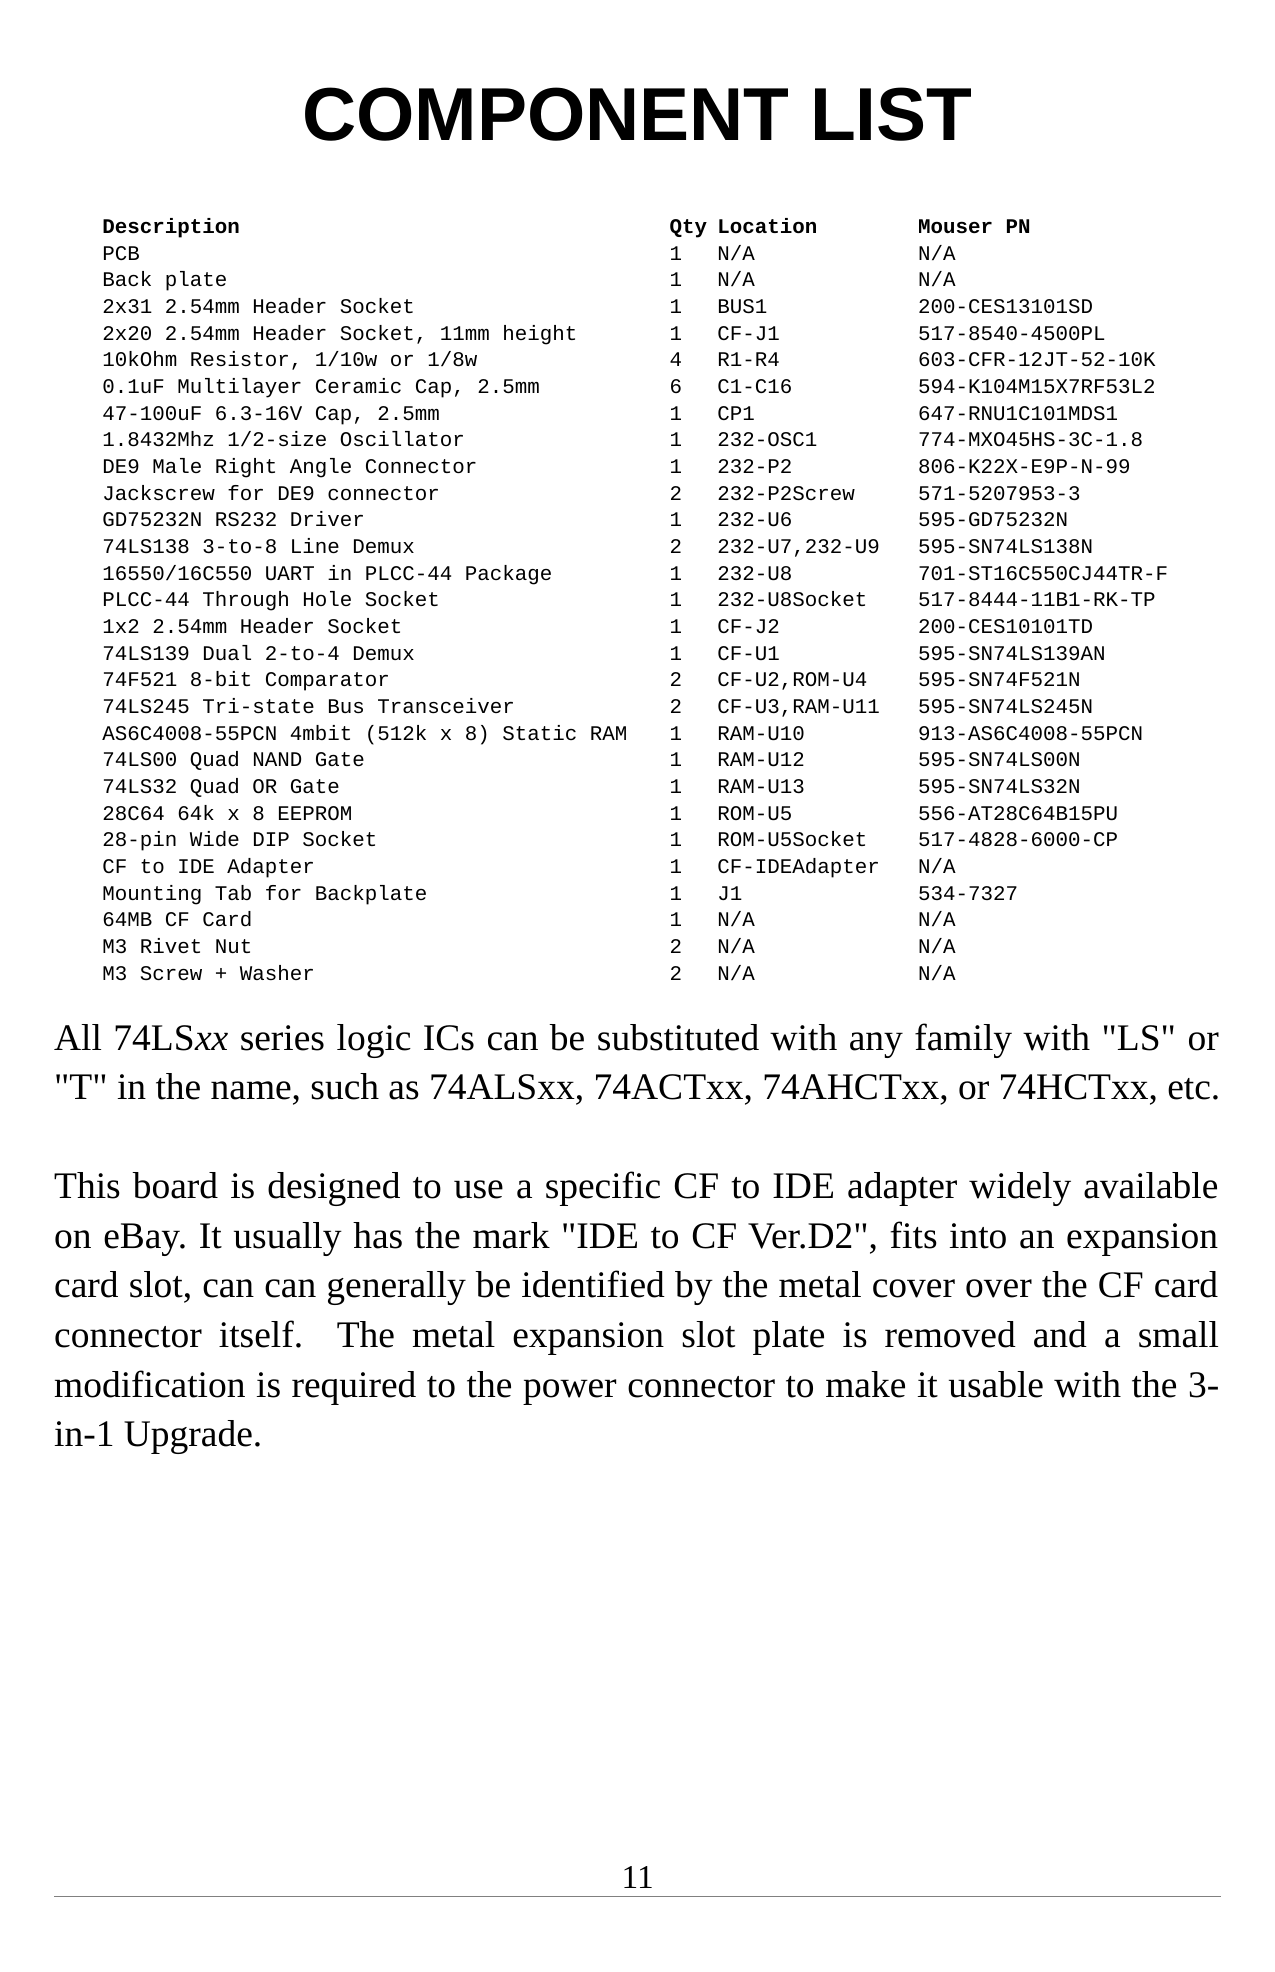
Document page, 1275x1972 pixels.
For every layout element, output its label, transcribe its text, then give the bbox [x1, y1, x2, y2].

table_cell R1-R4 [714, 346, 915, 373]
table_cell 232-U7,232-U9 [714, 533, 915, 559]
table_cell 571-5207953-3 [915, 480, 1176, 506]
table_cell N/A [714, 933, 915, 959]
table_cell 74LS32 Quad OR Gate [99, 773, 666, 799]
table_cell 1x2 2.54mm Header Socket [99, 613, 666, 639]
table_cell N/A [915, 933, 1176, 959]
table_cell 603-CFR-12JT-52-10K [915, 346, 1176, 373]
table_cell J1 [714, 880, 915, 906]
table_cell 2 [666, 480, 714, 506]
table_cell 232-P2Screw [714, 480, 915, 506]
table_cell 594-K104M15X7RF53L2 [915, 373, 1176, 399]
table_cell 232-P2 [714, 453, 915, 479]
table_cell RAM-U13 [714, 773, 915, 799]
table_cell 28-pin Wide DIP Socket [99, 826, 666, 853]
table_cell 1 [666, 773, 714, 799]
table_cell 74LS139 Dual 2-to-4 Demux [99, 640, 666, 666]
table_cell 74LS138 3-to-8 Line Demux [99, 533, 666, 559]
table_cell Back plate [99, 266, 666, 293]
table_cell CP1 [714, 400, 915, 426]
table_cell M3 Rivet Nut [99, 933, 666, 959]
table_cell Mounting Tab for Backplate [99, 880, 666, 906]
table_cell 1 [666, 426, 714, 453]
text All 74LSxx series logic ICs can be substituted with any family with "LS" or "T" in the name, such as 74ALSxx, 74ACTxx, 74AHCTxx, or 74HCTxx, etc. [54, 1015, 1221, 1108]
table_cell 534-7327 [915, 880, 1176, 906]
table_cell 6 [666, 373, 714, 399]
table_cell PCB [99, 240, 666, 266]
table_cell 701-ST16C550CJ44TR-F [915, 560, 1176, 586]
table_cell 556-AT28C64B15PU [915, 800, 1176, 826]
table_cell CF-U2,ROM-U4 [714, 666, 915, 693]
table_cell ROM-U5 [714, 800, 915, 826]
table_cell 0.1uF Multilayer Ceramic Cap, 2.5mm [99, 373, 666, 399]
table_cell 232-OSC1 [714, 426, 915, 453]
table_cell N/A [714, 240, 915, 266]
table_cell 4 [666, 346, 714, 373]
table_cell 1 [666, 293, 714, 319]
table_cell M3 Screw + Washer [99, 960, 666, 986]
table_cell Jackscrew for DE9 connector [99, 480, 666, 506]
table_cell 1 [666, 640, 714, 666]
table_cell 74LS245 Tri-state Bus Transceiver [99, 693, 666, 719]
table_cell 2x20 2.54mm Header Socket, 11mm height [99, 320, 666, 346]
table_cell 806-K22X-E9P-N-99 [915, 453, 1176, 479]
table_cell CF-J2 [714, 613, 915, 639]
table_cell 1 [666, 586, 714, 613]
table_cell 232-U8 [714, 560, 915, 586]
table_header Location [714, 213, 915, 239]
table_cell RAM-U12 [714, 746, 915, 773]
table_cell 595-SN74LS00N [915, 746, 1176, 773]
table_cell 1 [666, 240, 714, 266]
table_cell 1 [666, 826, 714, 853]
table_cell 47-100uF 6.3-16V Cap, 2.5mm [99, 400, 666, 426]
table_cell 2x31 2.54mm Header Socket [99, 293, 666, 319]
table_cell ROM-U5Socket [714, 826, 915, 853]
table_cell 1 [666, 506, 714, 533]
table_cell 517-8444-11B1-RK-TP [915, 586, 1176, 613]
table_cell 1 [666, 320, 714, 346]
table_cell 2 [666, 933, 714, 959]
table_cell CF-U3,RAM-U11 [714, 693, 915, 719]
table_cell 2 [666, 960, 714, 986]
table_cell 1 [666, 746, 714, 773]
table_cell 595-SN74LS32N [915, 773, 1176, 799]
table_cell 16550/16C550 UART in PLCC-44 Package [99, 560, 666, 586]
table_cell 647-RNU1C101MDS1 [915, 400, 1176, 426]
table_cell 28C64 64k x 8 EEPROM [99, 800, 666, 826]
table_cell 774-MXO45HS-3C-1.8 [915, 426, 1176, 453]
table_cell PLCC-44 Through Hole Socket [99, 586, 666, 613]
table_cell 10kOhm Resistor, 1/10w or 1/8w [99, 346, 666, 373]
text This board is designed to use a specific CF to IDE adapter widely available on eBay. It usually has the mark "IDE to CF Ver.D2", fits into an expansion card slot, can can generally be identified by the metal cover over the CF card connector itself. The metal expansion slot plate is removed and a small modification is required to the power connector to make it usable with the 3-in-1 Upgrade. [54, 1164, 1221, 1455]
table_cell 595-SN74LS245N [915, 693, 1176, 719]
table_cell N/A [915, 906, 1176, 933]
table_cell 74F521 8-bit Comparator [99, 666, 666, 693]
table_cell 1 [666, 613, 714, 639]
table_header Qty [666, 213, 714, 239]
table_cell 517-4828-6000-CP [915, 826, 1176, 853]
table_cell BUS1 [714, 293, 915, 319]
table_cell 1 [666, 880, 714, 906]
table_cell 232-U8Socket [714, 586, 915, 613]
table_cell 1 [666, 266, 714, 293]
table_cell 1 [666, 560, 714, 586]
subtitle COMPONENT LIST [54, 70, 1221, 156]
table_cell CF-U1 [714, 640, 915, 666]
table_cell 595-SN74LS138N [915, 533, 1176, 559]
table_cell N/A [714, 906, 915, 933]
table_cell DE9 Male Right Angle Connector [99, 453, 666, 479]
table_cell N/A [915, 240, 1176, 266]
table_cell N/A [714, 266, 915, 293]
table_cell AS6C4008-55PCN 4mbit (512k x 8) Static RAM [99, 720, 666, 746]
table_cell 2 [666, 533, 714, 559]
table_cell 1 [666, 800, 714, 826]
table_cell 1 [666, 720, 714, 746]
table_cell 1 [666, 400, 714, 426]
table_cell 200-CES10101TD [915, 613, 1176, 639]
table_cell C1-C16 [714, 373, 915, 399]
table_cell N/A [915, 960, 1176, 986]
table_cell 517-8540-4500PL [915, 320, 1176, 346]
table_cell CF-J1 [714, 320, 915, 346]
table_cell N/A [714, 960, 915, 986]
table_cell 2 [666, 693, 714, 719]
table_cell 2 [666, 666, 714, 693]
table_cell CF-IDEAdapter [714, 853, 915, 879]
table_cell 232-U6 [714, 506, 915, 533]
table_cell 595-SN74F521N [915, 666, 1176, 693]
table_cell 1 [666, 853, 714, 879]
table_cell CF to IDE Adapter [99, 853, 666, 879]
table_cell 200-CES13101SD [915, 293, 1176, 319]
table_cell N/A [915, 266, 1176, 293]
table_cell 595-SN74LS139AN [915, 640, 1176, 666]
table_cell 913-AS6C4008-55PCN [915, 720, 1176, 746]
table_cell 64MB CF Card [99, 906, 666, 933]
table_cell 595-GD75232N [915, 506, 1176, 533]
table_cell GD75232N RS232 Driver [99, 506, 666, 533]
table_cell 74LS00 Quad NAND Gate [99, 746, 666, 773]
table_header Mouser PN [915, 213, 1176, 239]
table_header Description [99, 213, 666, 239]
table_cell 1.8432Mhz 1/2-size Oscillator [99, 426, 666, 453]
table_cell N/A [915, 853, 1176, 879]
table_cell RAM-U10 [714, 720, 915, 746]
table_cell 1 [666, 906, 714, 933]
table_cell 1 [666, 453, 714, 479]
